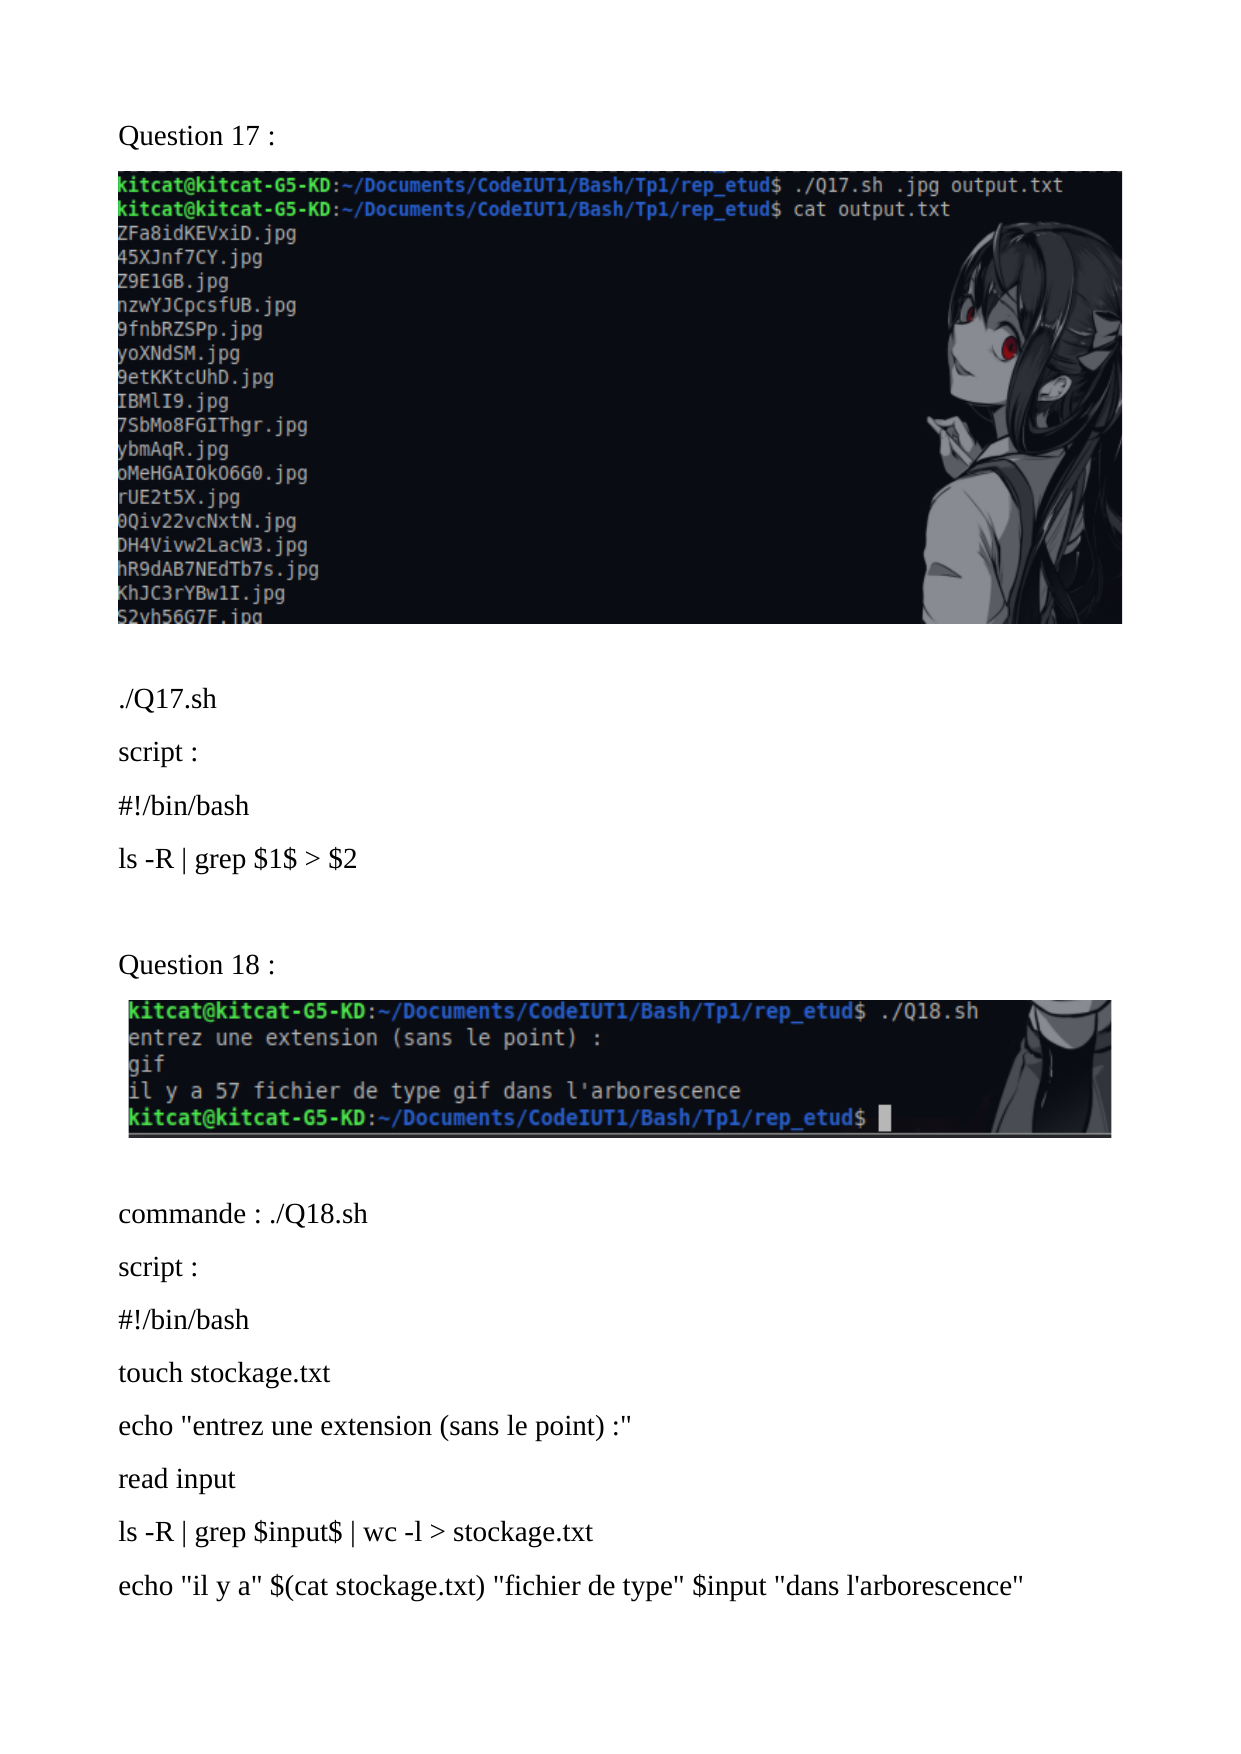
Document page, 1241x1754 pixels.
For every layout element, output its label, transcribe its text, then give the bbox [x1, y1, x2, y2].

picture [128, 1000, 1112, 1138]
text Question 17 : [118, 118, 1122, 152]
text echo "entrez une extension (sans le point) :" [118, 1408, 1122, 1442]
text script : [118, 1249, 1122, 1282]
text touch stockage.txt [118, 1355, 1122, 1389]
text Question 18 : [118, 947, 1122, 981]
text #!/bin/bash [118, 1302, 1122, 1336]
text script : [118, 734, 1122, 768]
text ls -R | grep $1$ > $2 [118, 841, 1122, 874]
text ./Q17.sh [118, 681, 1122, 715]
text ls -R | grep $input$ | wc -l > stockage.txt [118, 1514, 1122, 1548]
text read input [118, 1461, 1122, 1495]
text #!/bin/bash [118, 788, 1122, 821]
text commande : ./Q18.sh [118, 1196, 1122, 1229]
picture [118, 171, 1123, 624]
text echo "il y a" $(cat stockage.txt) "fichier de type" $input "dans l'arborescence" [118, 1568, 1122, 1601]
